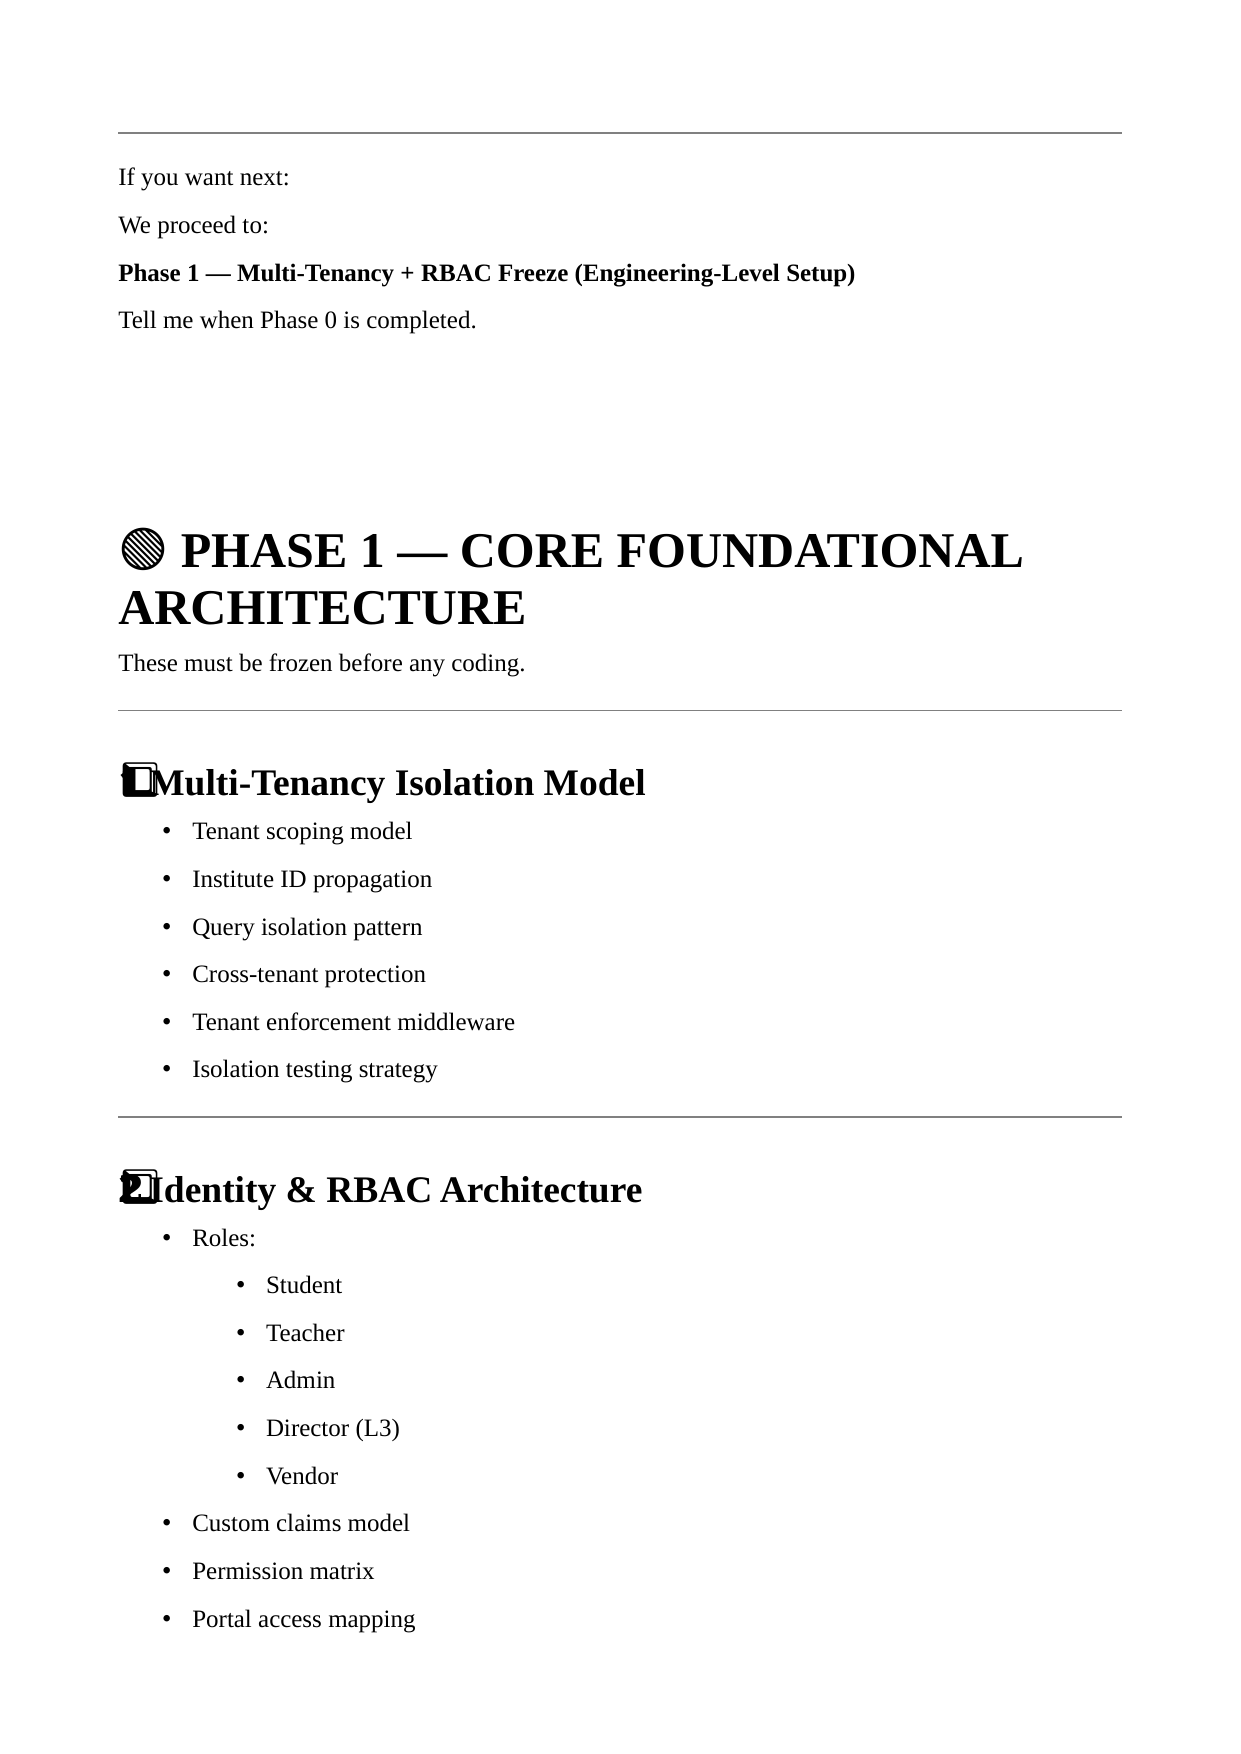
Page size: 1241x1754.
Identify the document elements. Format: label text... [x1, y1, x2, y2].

list Custom claims model [162, 1508, 1122, 1537]
text If you want next: [118, 162, 1122, 191]
text We proceed to: [118, 210, 1122, 239]
list Vendor [236, 1461, 1122, 1489]
text These must be frozen before any coding. [118, 648, 1122, 677]
text Phase 1 — Multi-Tenancy + RBAC Freeze (Engineering-Level Setup) [118, 258, 1122, 286]
list Query isolation pattern [162, 912, 1122, 940]
list Admin [236, 1366, 1122, 1394]
subtitle 🟢 PHASE 1 — CORE FOUNDATIONAL ARCHITECTURE [118, 521, 1122, 636]
list Tenant scoping model [162, 816, 1122, 845]
list Roles: [162, 1223, 1122, 1252]
text Tell me when Phase 0 is completed. [118, 305, 1122, 334]
list Permission matrix [162, 1556, 1122, 1585]
list Teacher [236, 1318, 1122, 1347]
subtitle 2️⃣ Identity & RBAC Architecture [118, 1167, 1122, 1210]
list Isolation testing strategy [162, 1054, 1122, 1083]
list Director (L3) [236, 1413, 1122, 1442]
list Institute ID propagation [162, 864, 1122, 893]
list Cross-tenant protection [162, 959, 1122, 988]
list Tenant enforcement middleware [162, 1007, 1122, 1036]
list Portal access mapping [162, 1604, 1122, 1632]
list Student [236, 1270, 1122, 1299]
subtitle 1️⃣ Multi-Tenancy Isolation Model [118, 761, 1122, 804]
